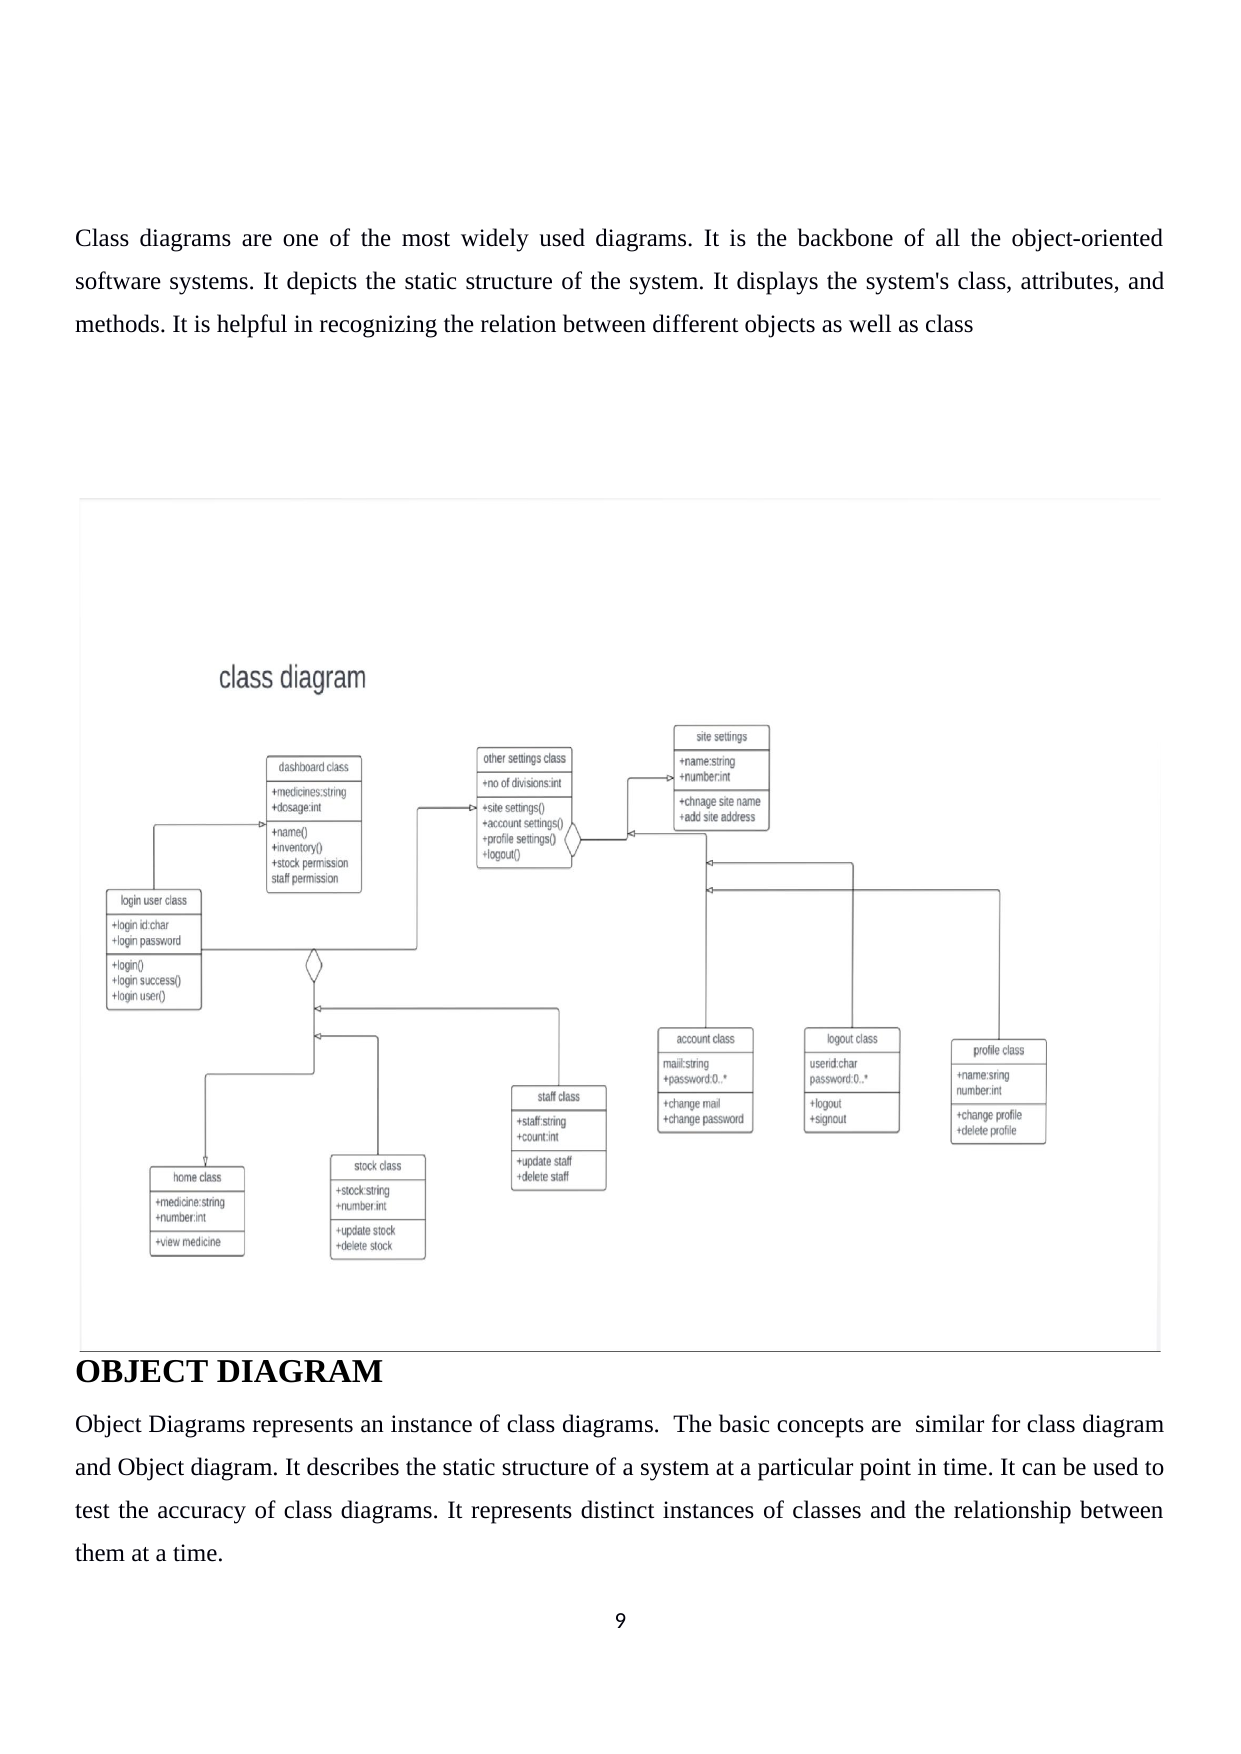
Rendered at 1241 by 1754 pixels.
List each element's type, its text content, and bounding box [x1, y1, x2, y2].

text Object Diagrams represents an instance of class diagrams. The basic concepts are similar for class diagram and Object diagram. It describes the static structure of a system at a particular point in time. It can be used to test the accuracy of class diagrams. It represents distinct instances of classes and the relationship between them at a time. [75, 1409, 1165, 1567]
text Class diagrams are one of the most widely used diagrams. It is the backbone of all the object-oriented software systems. It depicts the static structure of the system. It displays the system's class, attributes, and methods. It is helpful in recognizing the relation between different objects as well as class [75, 223, 1165, 338]
text OBJECT DIAGRAM [75, 558, 1165, 1390]
